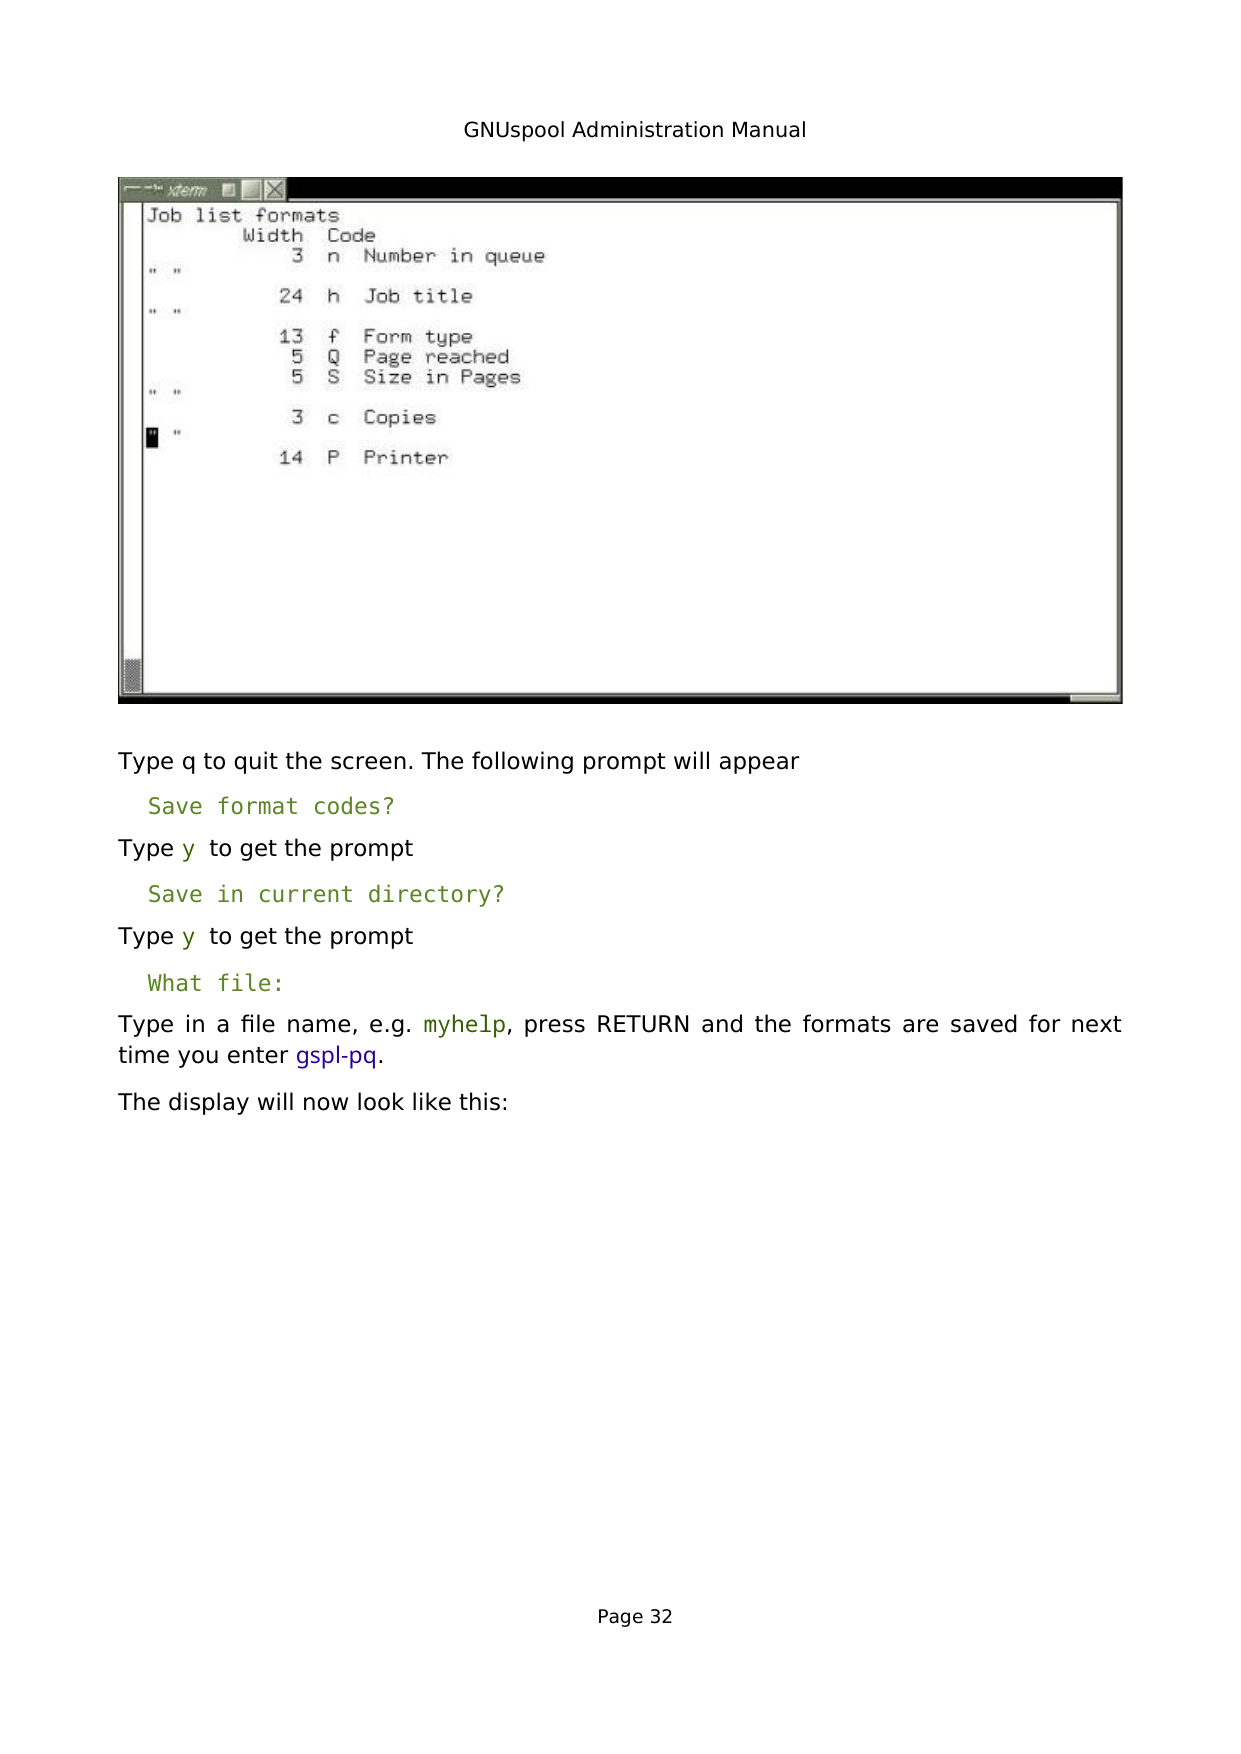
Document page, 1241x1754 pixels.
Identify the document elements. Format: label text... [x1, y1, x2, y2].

text What file: [148, 970, 1123, 996]
text Save format codes? [148, 793, 1123, 820]
text Type y to get the prompt [118, 832, 1123, 863]
text Type y to get the prompt [118, 920, 1123, 951]
text The display will now look like this: [118, 1089, 1123, 1116]
picture [118, 177, 1123, 704]
text Save in current directory? [148, 882, 1123, 908]
text Type in a file name, e.g. myhelp, press RETURN and the formats are saved for next time you enter gspl-pq. [118, 1008, 1123, 1071]
text Type q to quit the screen. The following prompt will appear [118, 748, 1123, 775]
